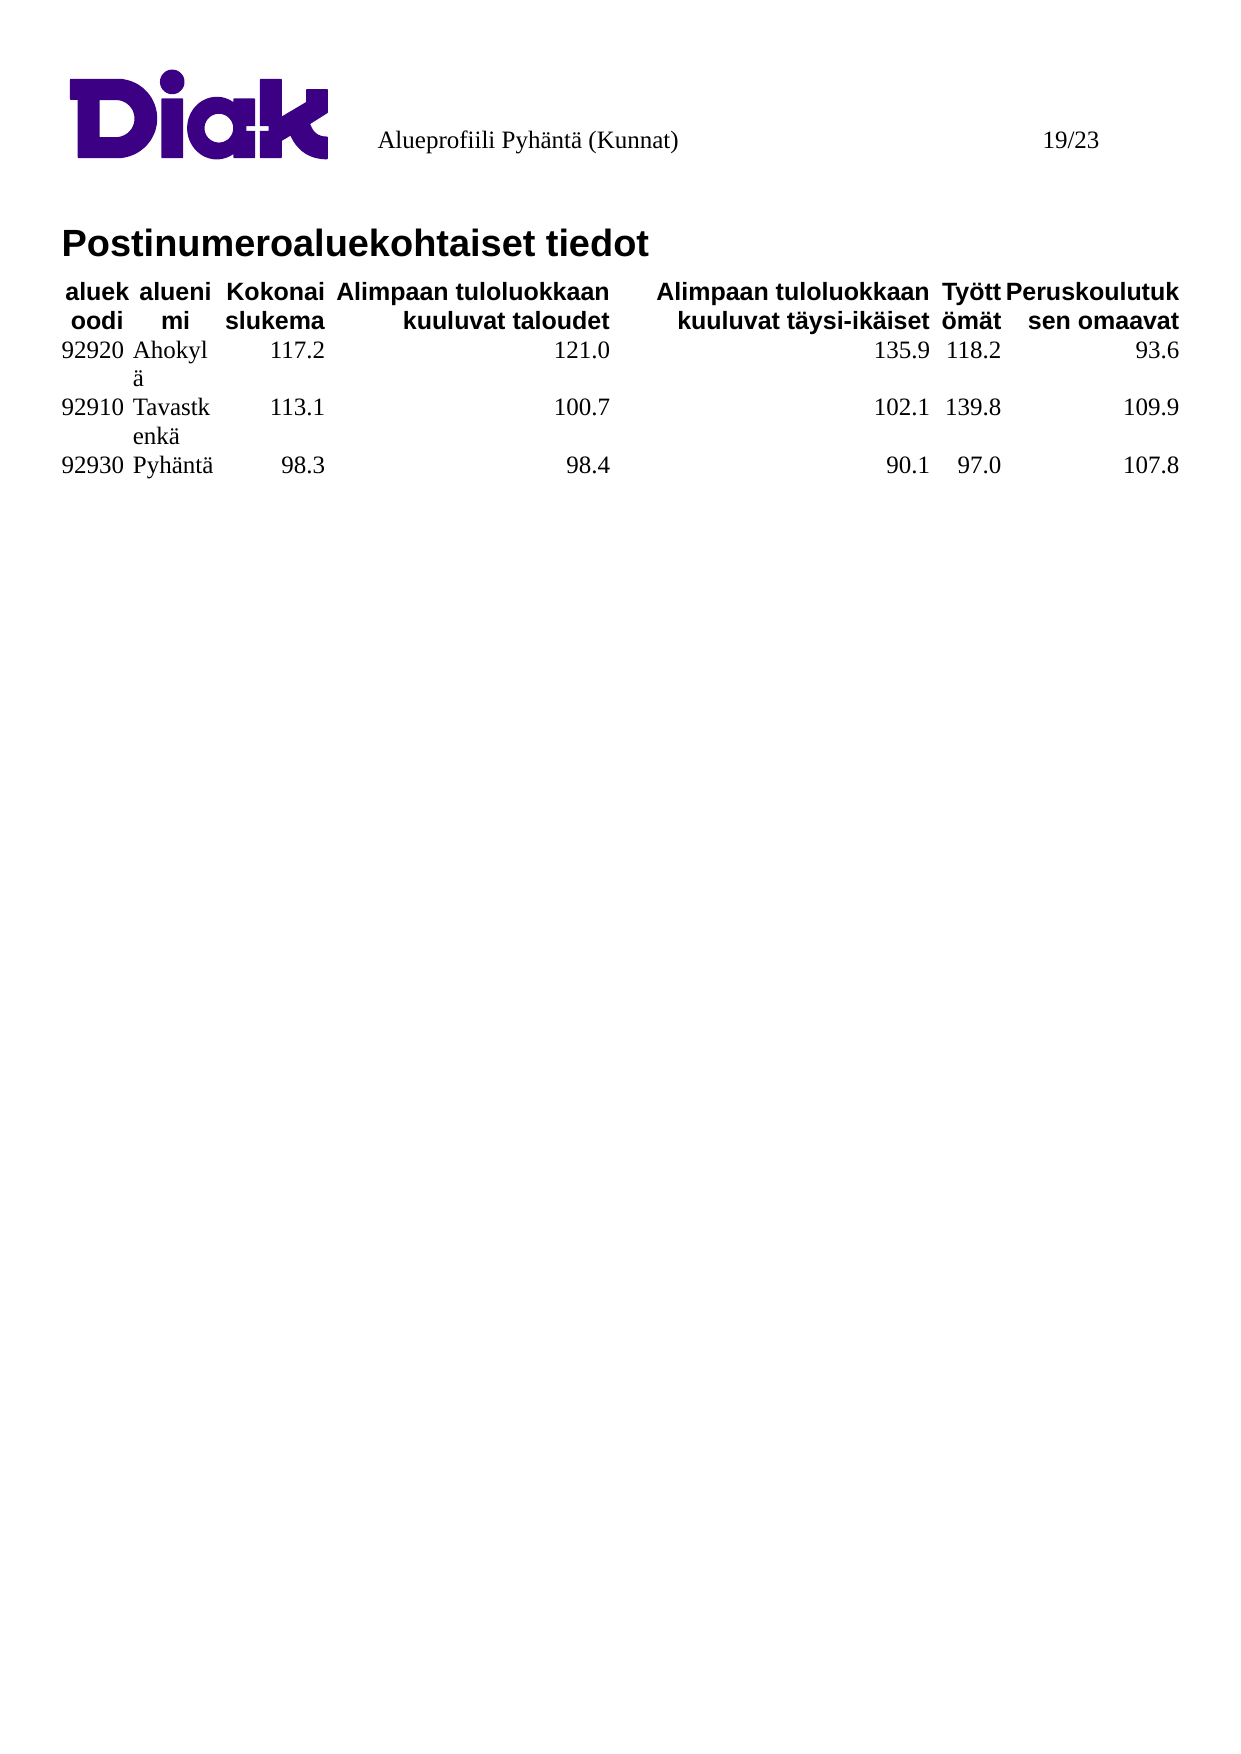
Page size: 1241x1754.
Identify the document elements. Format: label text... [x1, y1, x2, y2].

table_cell 135.9 [610, 335, 930, 392]
table_cell 113.1 [218, 392, 325, 450]
table_header Työttömät [930, 277, 1001, 335]
table_cell Pyhäntä [133, 450, 218, 478]
table_cell Ahokylä [133, 335, 218, 392]
table_cell 107.8 [1001, 450, 1179, 478]
table_header aluenimi [133, 277, 218, 335]
table_cell 93.6 [1001, 335, 1179, 392]
table_cell 139.8 [930, 392, 1001, 450]
table_header aluekoodi [61, 277, 133, 335]
table_header Alimpaan tuloluokkaan kuuluvat taloudet [325, 277, 609, 335]
table_cell 92920 [61, 335, 133, 392]
table_cell 92910 [61, 392, 133, 450]
table_cell 98.4 [325, 450, 609, 478]
table_header Peruskoulutuksen omaavat [1001, 277, 1179, 335]
table_cell 118.2 [930, 335, 1001, 392]
table_cell 100.7 [325, 392, 609, 450]
table_header Kokonaislukema [218, 277, 325, 335]
subtitle Postinumeroaluekohtaiset tiedot [61, 221, 1179, 265]
table_cell 117.2 [218, 335, 325, 392]
table_header Alimpaan tuloluokkaan kuuluvat täysi-ikäiset [610, 277, 930, 335]
table_cell 92930 [61, 450, 133, 478]
table_cell 90.1 [610, 450, 930, 478]
table_cell Tavastkenkä [133, 392, 218, 450]
table_cell 102.1 [610, 392, 930, 450]
table_cell 121.0 [325, 335, 609, 392]
table_cell 109.9 [1001, 392, 1179, 450]
table_cell 97.0 [930, 450, 1001, 478]
table_cell 98.3 [218, 450, 325, 478]
